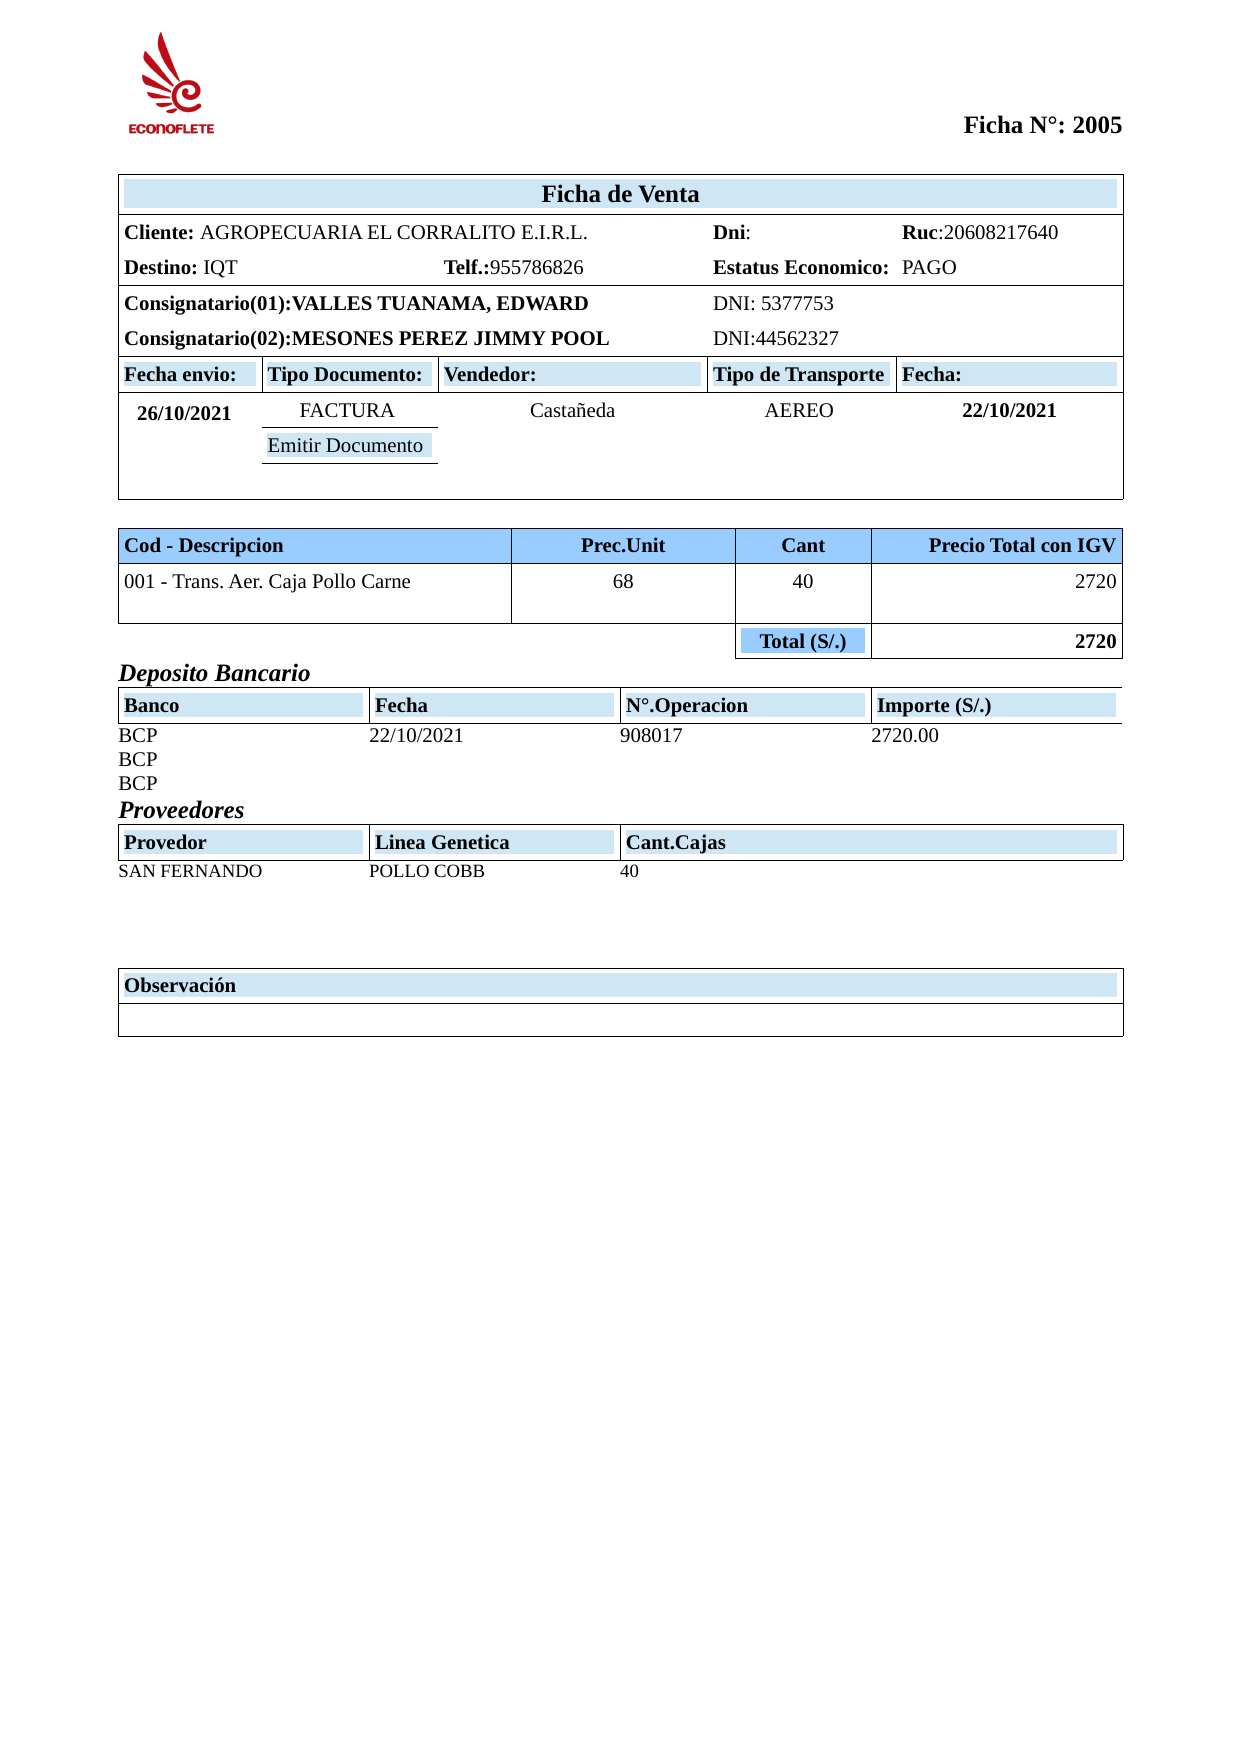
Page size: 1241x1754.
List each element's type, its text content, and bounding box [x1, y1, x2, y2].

table_cell DNI: 5377753 [707, 286, 1123, 321]
table_header Importe (S/.) [872, 688, 1122, 723]
table_cell Ruc:20608217640 [896, 215, 1123, 249]
table_cell [262, 464, 438, 498]
table_cell Telf.:955786826 [438, 249, 707, 285]
table_cell [118, 881, 369, 903]
table_cell 68 [512, 564, 735, 623]
table_cell BCP [118, 747, 369, 771]
table_cell AEREO [707, 393, 896, 498]
text Deposito Bancario [118, 658, 1122, 687]
table_header Cant [736, 529, 871, 563]
table_cell FACTURA [262, 393, 438, 427]
table_cell BCP [118, 724, 369, 747]
table_cell DNI:44562327 [707, 321, 1123, 356]
table_header Ficha de Venta [119, 175, 1123, 214]
table_header N°.Operacion [621, 688, 871, 723]
table_cell [118, 624, 511, 658]
table_cell Destino: IQT [119, 249, 438, 285]
table_cell Tipo de Transporte [708, 357, 896, 392]
table_cell [369, 903, 620, 924]
table_cell Emitir Documento [262, 428, 438, 463]
table_cell Vendedor: [439, 357, 707, 392]
table_header Provedor [119, 825, 369, 859]
table_cell PAGO [896, 249, 1123, 285]
table_header Observación [119, 969, 1123, 1003]
table_header Linea Genetica [370, 825, 620, 859]
table_cell [369, 946, 620, 967]
table_cell Fecha envio: [119, 357, 262, 392]
table_cell Consignatario(02):MESONES PEREZ JIMMY POOL [119, 321, 707, 356]
table_cell [871, 771, 1122, 795]
table_header Cant.Cajas [621, 825, 1123, 859]
table_cell Total (S/.) [736, 624, 871, 658]
table_cell Fecha: [897, 357, 1123, 392]
table_cell [511, 624, 735, 658]
table_cell Consignatario(01):VALLES TUANAMA, EDWARD [119, 286, 707, 321]
table_cell Castañeda [438, 393, 707, 498]
table_cell 40 [736, 564, 871, 623]
table_header Banco [119, 688, 369, 723]
table_cell [369, 771, 620, 795]
table_cell [118, 924, 369, 946]
table_cell POLLO COBB [369, 861, 620, 881]
table_cell 22/10/2021 [369, 724, 620, 747]
table_cell [871, 747, 1122, 771]
table_cell 40 [620, 861, 1123, 881]
table_cell [118, 946, 369, 967]
table_cell 2720 [872, 564, 1122, 623]
table_cell [620, 747, 871, 771]
table_cell Tipo Documento: [263, 357, 438, 392]
table_cell [620, 903, 1123, 924]
table_header Cod - Descripcion [119, 529, 511, 563]
table_cell [119, 1004, 1123, 1036]
table_cell Dni: [707, 215, 896, 249]
table_cell [620, 924, 1123, 946]
table_cell Estatus Economico: [707, 249, 896, 285]
table_cell [620, 771, 871, 795]
table_cell 26/10/2021 [119, 393, 262, 498]
table_cell 22/10/2021 [896, 393, 1123, 498]
text Proveedores [118, 795, 1122, 824]
table_header Prec.Unit [512, 529, 735, 563]
table_cell 908017 [620, 724, 871, 747]
table_cell [620, 946, 1123, 967]
table_cell [118, 903, 369, 924]
table_header Precio Total con IGV [872, 529, 1122, 563]
table_cell [620, 881, 1123, 903]
table_cell BCP [118, 771, 369, 795]
table_cell Cliente: AGROPECUARIA EL CORRALITO E.I.R.L. [119, 215, 707, 249]
table_cell 2720.00 [871, 724, 1122, 747]
table_cell 001 - Trans. Aer. Caja Pollo Carne [119, 564, 511, 623]
table_header Fecha [370, 688, 620, 723]
table_cell [369, 881, 620, 903]
table_cell [369, 747, 620, 771]
table_cell [369, 924, 620, 946]
picture [118, 31, 225, 134]
table_cell SAN FERNANDO [118, 861, 369, 881]
table_cell 2720 [872, 624, 1122, 658]
